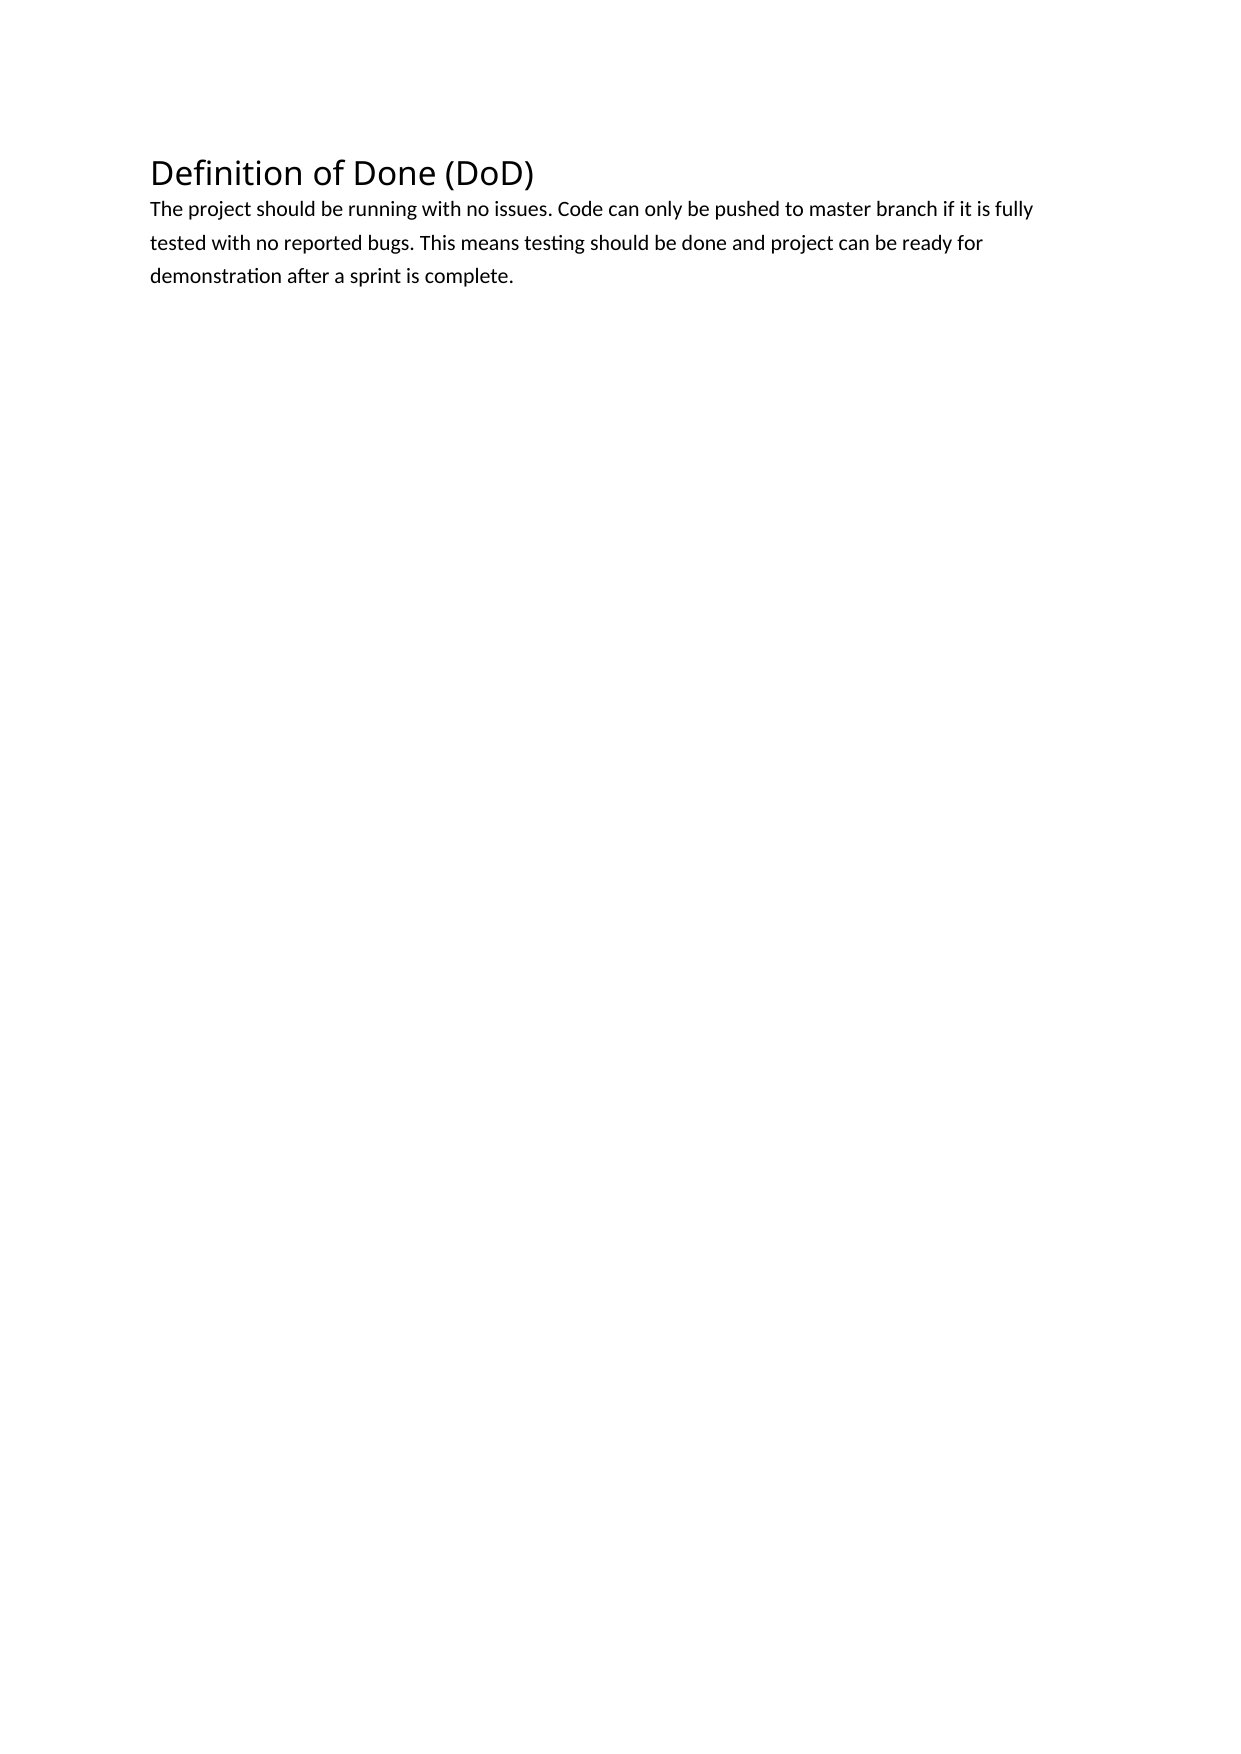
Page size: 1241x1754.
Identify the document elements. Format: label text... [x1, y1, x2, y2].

subtitle Definition of Done (DoD) [150, 150, 1090, 195]
text The project should be running with no issues. Code can only be pushed to master branch if it is fully tested with no reported bugs. This means testing should be done and project can be ready for demonstration after a sprint is complete. [150, 195, 1090, 289]
